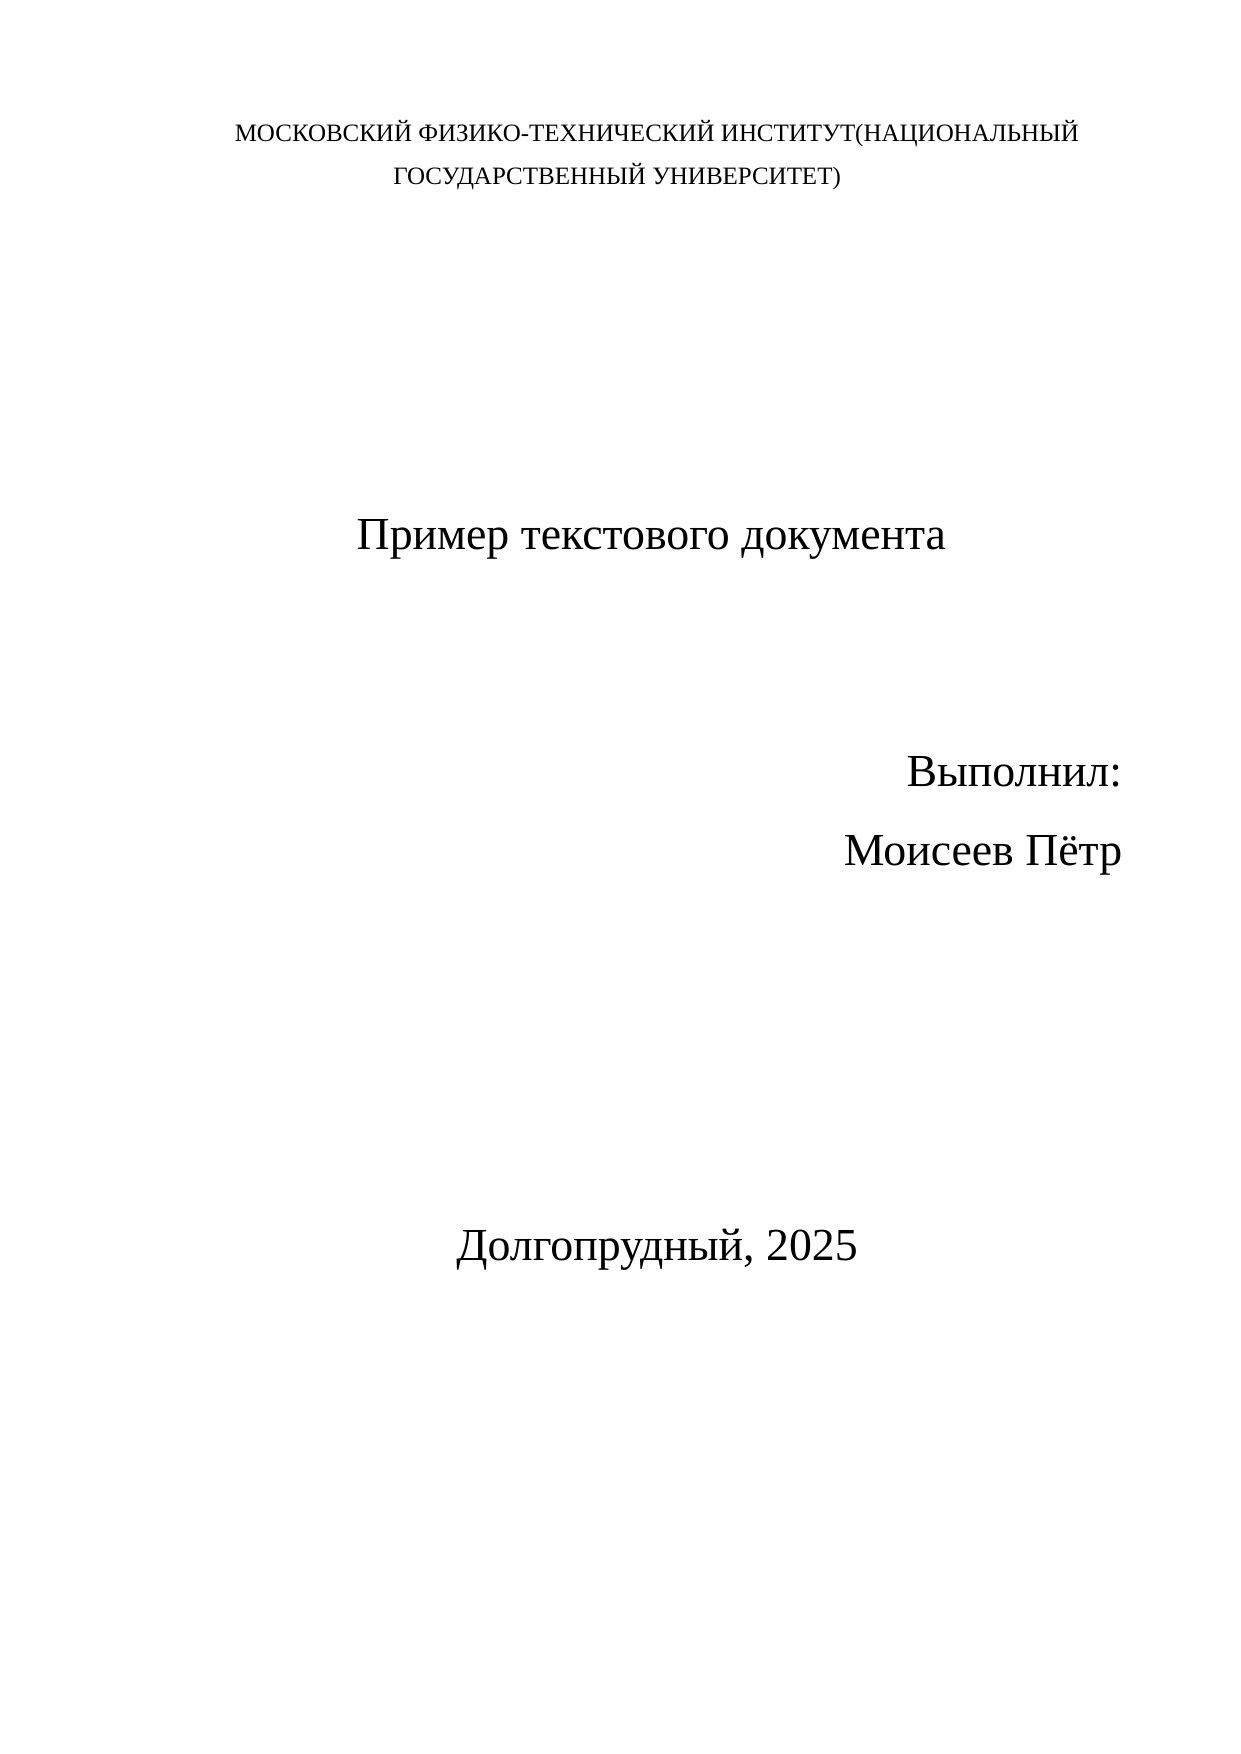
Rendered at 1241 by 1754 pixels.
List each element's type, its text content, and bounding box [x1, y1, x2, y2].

text Долгопрудный, 2025 [118, 1218, 1122, 1271]
text МОСКОВСКИЙ ФИЗИКО-ТЕХНИЧЕСКИЙ ИНСТИТУТ(НАЦИОНАЛЬНЫЙ ГОСУДАРСТВЕННЫЙ УНИВЕРСИТЕТ) [118, 118, 1122, 190]
text Выполнил: [118, 743, 1122, 796]
text Пример текстового документа [118, 506, 1122, 559]
text Моисеев Пётр [118, 822, 1122, 875]
